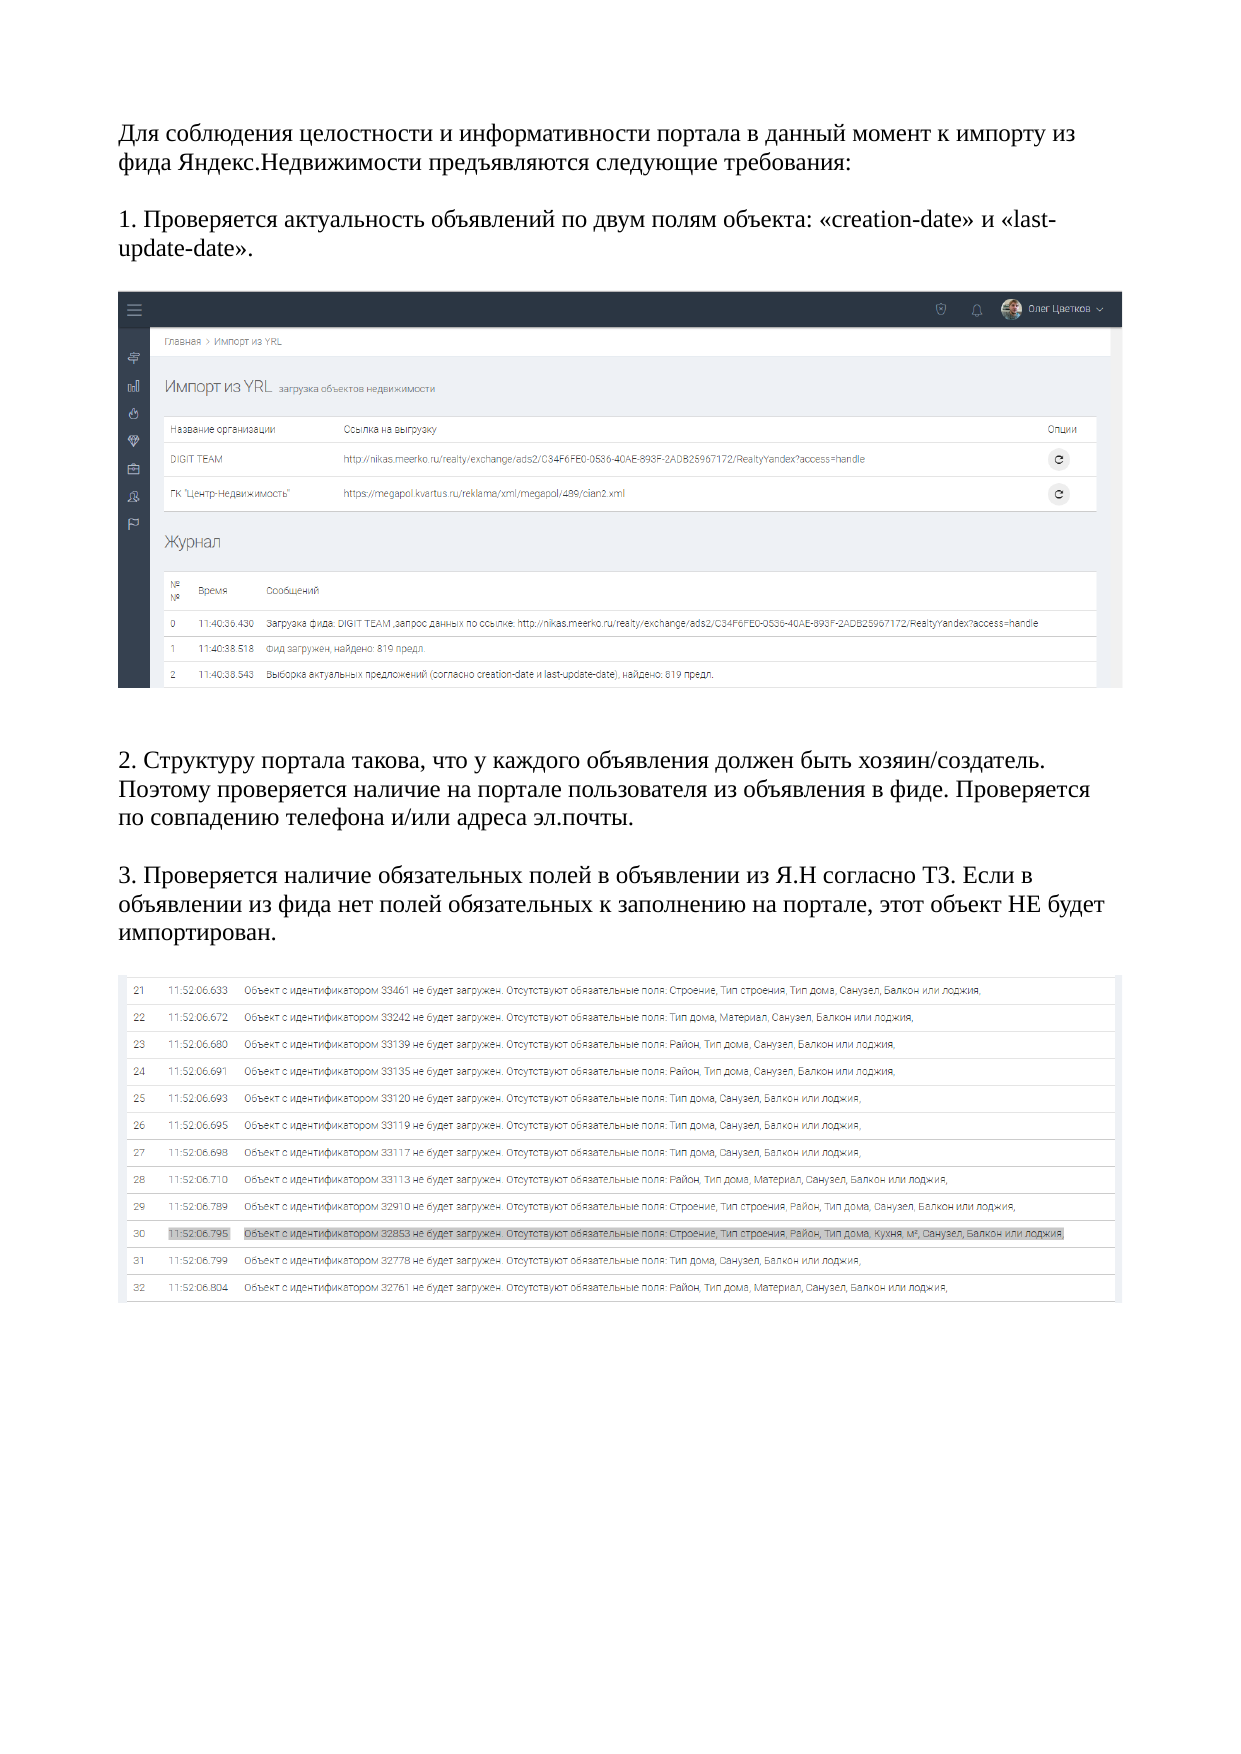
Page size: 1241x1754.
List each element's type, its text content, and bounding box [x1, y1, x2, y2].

picture [118, 975, 1123, 1303]
text 2. Структуру портала такова, что у каждого объявления должен быть хозяин/создатель. Поэтому проверяется наличие на портале пользователя из объявления в фиде. Проверяется по совпадению телефона и/или адреса эл.почты. [118, 745, 1122, 831]
text 1. Проверяется актуальность объявлений по двум полям объекта: «creation-date» и «last-update-date». [118, 204, 1122, 262]
picture [118, 290, 1123, 688]
text 3. Проверяется наличие обязательных полей в объявлении из Я.Н согласно ТЗ. Если в объявлении из фида нет полей обязательных к заполнению на портале, этот объект НЕ будет импортирован. [118, 860, 1122, 946]
text Для соблюдения целостности и информативности портала в данный момент к импорту из фида Яндекс.Недвижимости предъявляются следующие требования: [118, 118, 1122, 176]
